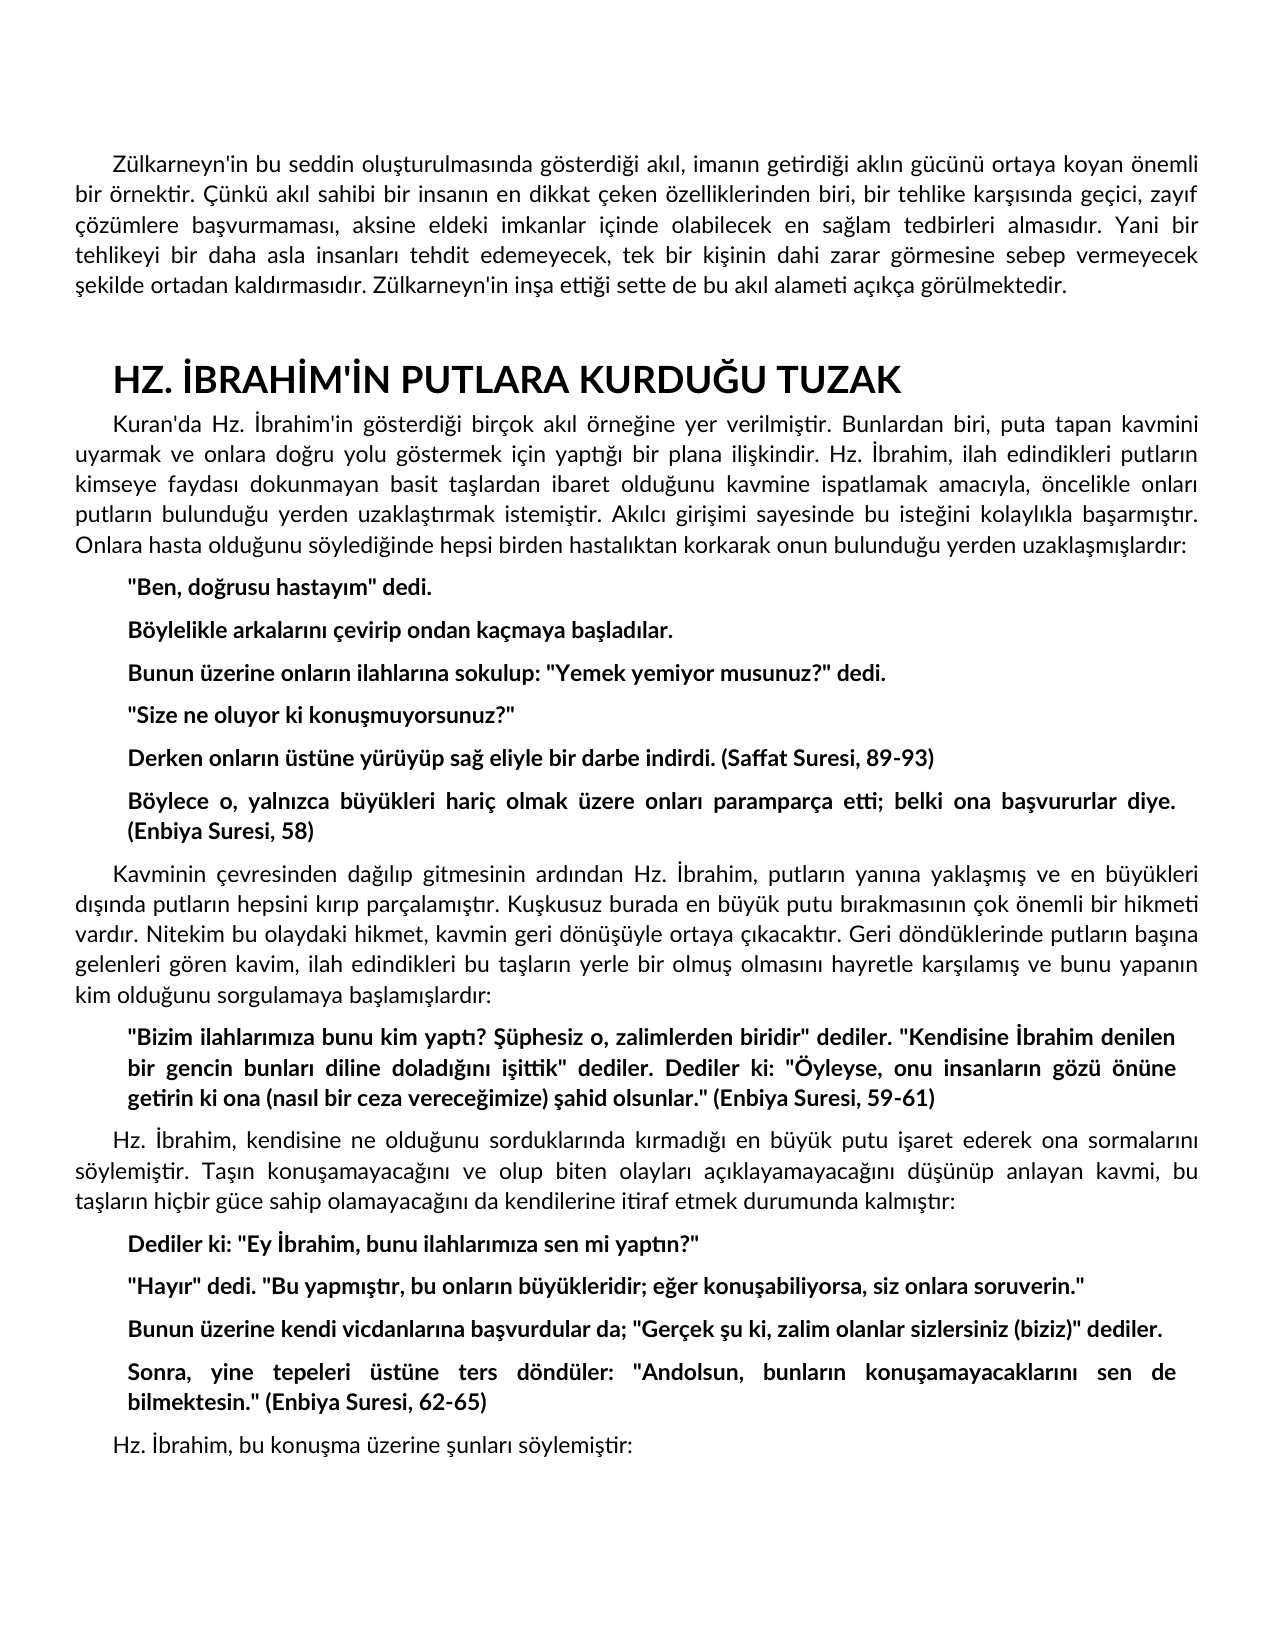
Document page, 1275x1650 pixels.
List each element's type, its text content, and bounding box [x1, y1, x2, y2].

text Bunun üzerine kendi vicdanlarına başvurdular da; "Gerçek şu ki, zalim olanlar sizlersiniz (biziz)" dediler. [127, 1315, 1177, 1342]
text Sonra, yine tepeleri üstüne ters döndüler: "Andolsun, bunların konuşamayacaklarını sen de bilmektesin." (Enbiya Suresi, 62-65) [127, 1357, 1177, 1415]
text Kuran'da Hz. İbrahim'in gösterdiği birçok akıl örneğine yer verilmiştir. Bunlardan biri, puta tapan kavmini uyarmak ve onlara doğru yolu göstermek için yaptığı bir plana ilişkindir. Hz. İbrahim, ilah edindikleri putların kimseye faydası dokunmayan basit taşlardan ibaret olduğunu kavmine ispatlamak amacıyla, öncelikle onları putların bulunduğu yerden uzaklaştırmak istemiştir. Akılcı girişimi sayesinde bu isteğini kolaylıkla başarmıştır. Onlara hasta olduğunu söylediğinde hepsi birden hastalıktan korkarak onun bulunduğu yerden uzaklaşmışlardır: [75, 409, 1200, 558]
text "Hayır" dedi. "Bu yapmıştır, bu onların büyükleridir; eğer konuşabiliyorsa, siz onlara soruverin." [127, 1272, 1177, 1299]
text "Bizim ilahlarımıza bunu kim yaptı? Şüphesiz o, zalimlerden biridir" dediler. "Kendisine İbrahim denilen bir gencin bunları diline doladığını işittik" dediler. Dediler ki: "Öyleyse, onu insanların gözü önüne getirin ki ona (nasıl bir ceza vereceğimize) şahid olsunlar." (Enbiya Suresi, 59-61) [127, 1023, 1177, 1111]
text Böylelikle arkalarını çevirip ondan kaçmaya başladılar. [127, 616, 1177, 643]
text Derken onların üstüne yürüyüp sağ eliyle bir darbe indirdi. (Saffat Suresi, 89-93) [127, 744, 1177, 771]
text Zülkarneyn'in bu seddin oluşturulmasında gösterdiği akıl, imanın getirdiği aklın gücünü ortaya koyan önemli bir örnektir. Çünkü akıl sahibi bir insanın en dikkat çeken özelliklerinden biri, bir tehlike karşısında geçici, zayıf çözümlere başvurmaması, aksine eldeki imkanlar içinde olabilecek en sağlam tedbirleri almasıdır. Yani bir tehlikeyi bir daha asla insanları tehdit edemeyecek, tek bir kişinin dahi zarar görmesine sebep vermeyecek şekilde ortadan kaldırmasıdır. Zülkarneyn'in inşa ettiği sette de bu akıl alameti açıkça görülmektedir. [75, 150, 1200, 298]
text Dediler ki: "Ey İbrahim, bunu ilahlarımıza sen mi yaptın?" [127, 1229, 1177, 1257]
text Bunun üzerine onların ilahlarına sokulup: "Yemek yemiyor musunuz?" dedi. [127, 658, 1177, 686]
text Hz. İbrahim, kendisine ne olduğunu sorduklarında kırmadığı en büyük putu işaret ederek ona sormalarını söylemiştir. Taşın konuşamayacağını ve olup biten olayları açıklayamayacağını düşünüp anlayan kavmi, bu taşların hiçbir güce sahip olamayacağını da kendilerine itiraf etmek durumunda kalmıştır: [75, 1126, 1200, 1214]
text Hz. İbrahim, bu konuşma üzerine şunları söylemiştir: [75, 1430, 1200, 1458]
subtitle HZ. İBRAHİM'İN PUTLARA KURDUĞU TUZAK [112, 356, 1200, 401]
text "Ben, doğrusu hastayım" dedi. [127, 573, 1177, 601]
text Böylece o, yalnızca büyükleri hariç olmak üzere onları paramparça etti; belki ona başvururlar diye. (Enbiya Suresi, 58) [127, 787, 1177, 844]
text "Size ne oluyor ki konuşmuyorsunuz?" [127, 701, 1177, 729]
text Kavminin çevresinden dağılıp gitmesinin ardından Hz. İbrahim, putların yanına yaklaşmış ve en büyükleri dışında putların hepsini kırıp parçalamıştır. Kuşkusuz burada en büyük putu bırakmasının çok önemli bir hikmeti vardır. Nitekim bu olaydaki hikmet, kavmin geri dönüşüyle ortaya çıkacaktır. Geri döndüklerinde putların başına gelenleri gören kavim, ilah edindikleri bu taşların yerle bir olmuş olmasını hayretle karşılamış ve bunu yapanın kim olduğunu sorgulamaya başlamışlardır: [75, 859, 1200, 1008]
